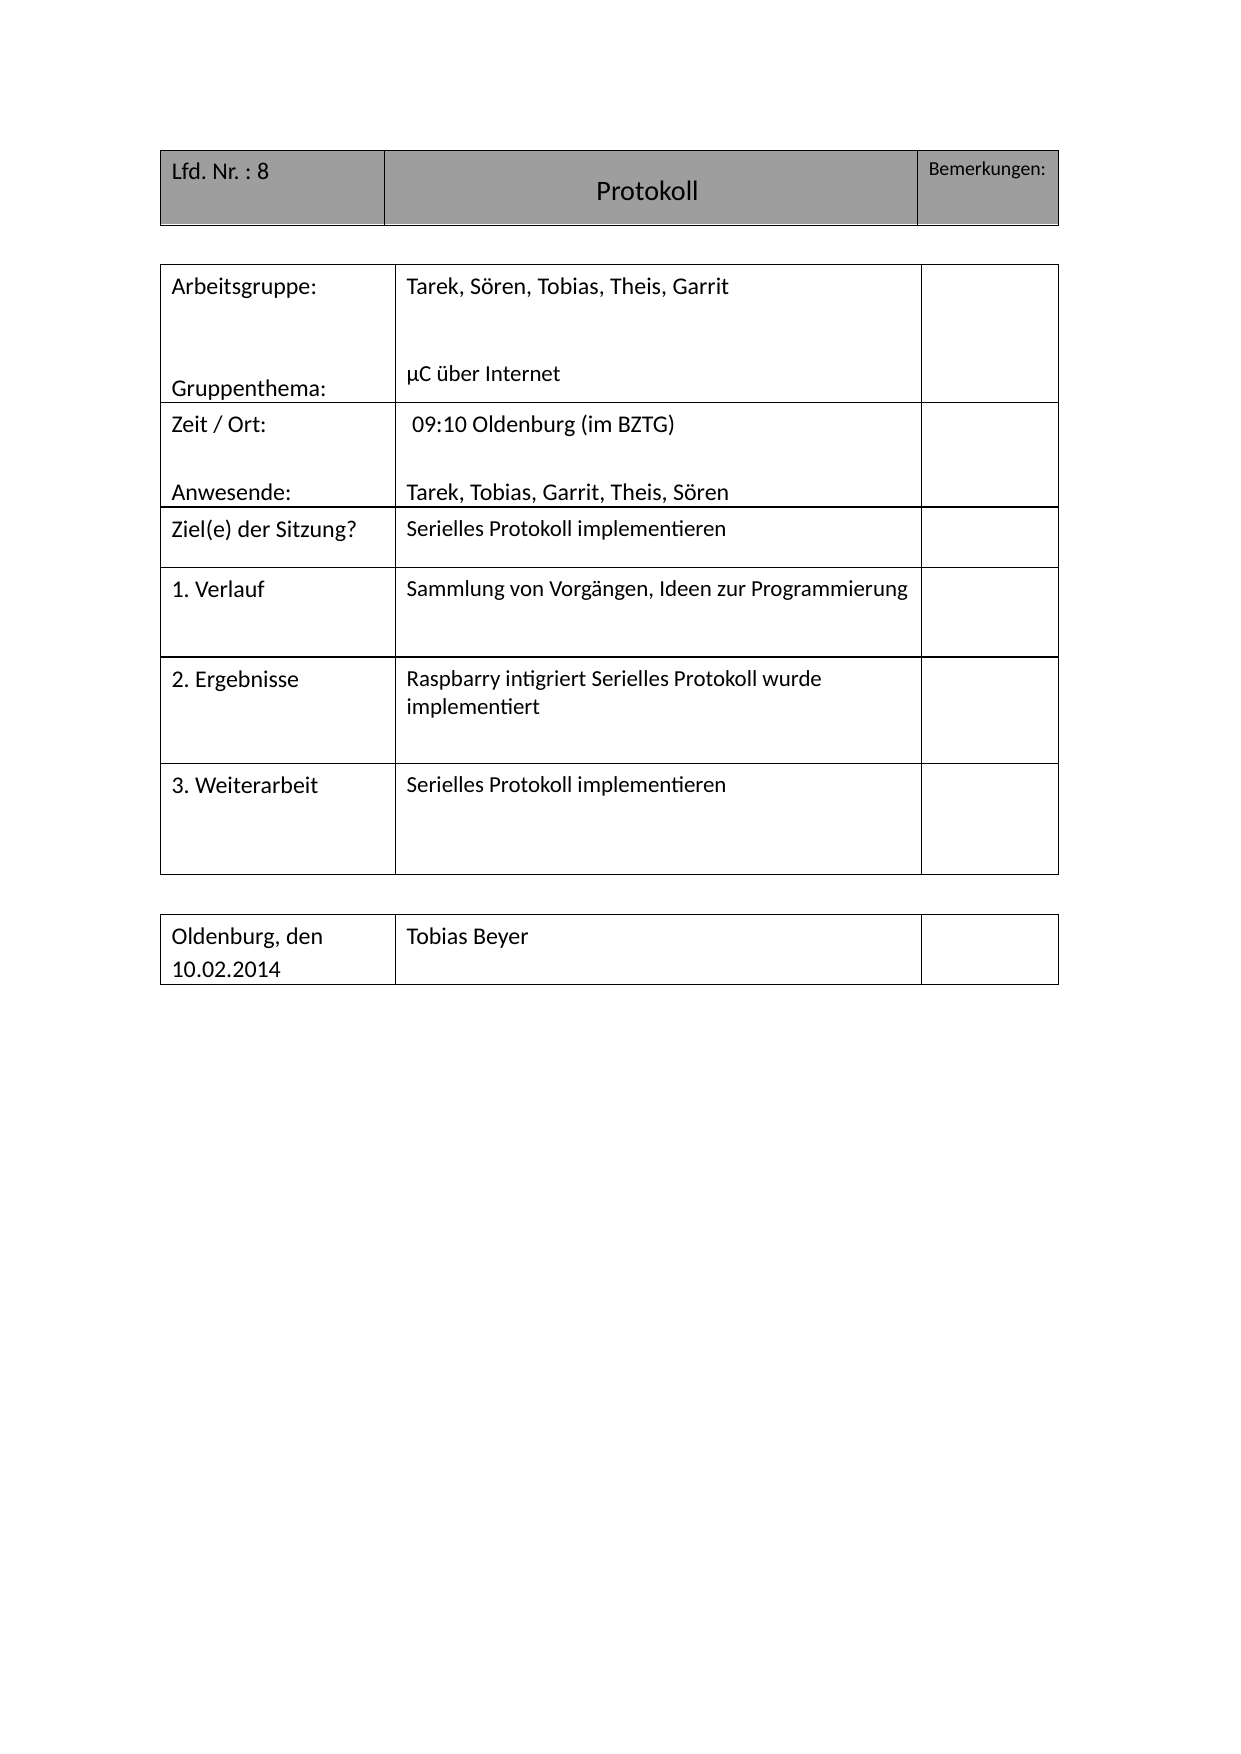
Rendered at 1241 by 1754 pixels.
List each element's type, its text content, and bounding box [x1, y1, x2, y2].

table_header Tarek, Sören, Tobias, Theis, Garrit µC über Internet [396, 265, 921, 402]
table_cell 09:10 Oldenburg (im BZTG) Tarek, Tobias, Garrit, Theis, Sören [396, 403, 921, 506]
table_header Tobias Beyer [396, 915, 921, 984]
table_header [922, 915, 1058, 984]
table_cell Serielles Protokoll implementieren [396, 764, 921, 874]
table_cell [922, 568, 1058, 656]
table_header Protokoll [385, 151, 917, 224]
table_cell Ziel(e) der Sitzung? [161, 508, 395, 567]
table_cell 3. Weiterarbeit [161, 764, 395, 874]
table_cell [922, 403, 1058, 506]
table_cell 2. Ergebnisse [161, 658, 395, 763]
table_cell Serielles Protokoll implementieren [396, 508, 921, 567]
table_cell [922, 508, 1058, 567]
table_header Bemerkungen: [918, 151, 1058, 224]
table_cell Raspbarry intigriert Serielles Protokoll wurde implementiert [396, 658, 921, 763]
table_header [922, 265, 1058, 402]
table_cell [922, 658, 1058, 763]
table_header Arbeitsgruppe: Gruppenthema: [161, 265, 395, 402]
table_cell [922, 764, 1058, 874]
table_header Oldenburg, den 10.02.2014 [161, 915, 395, 984]
table_header Lfd. Nr. : 8 [161, 151, 384, 224]
table_cell 1. Verlauf [161, 568, 395, 656]
table_cell Zeit / Ort: Anwesende: [161, 403, 395, 506]
table_cell Sammlung von Vorgängen, Ideen zur Programmierung [396, 568, 921, 656]
